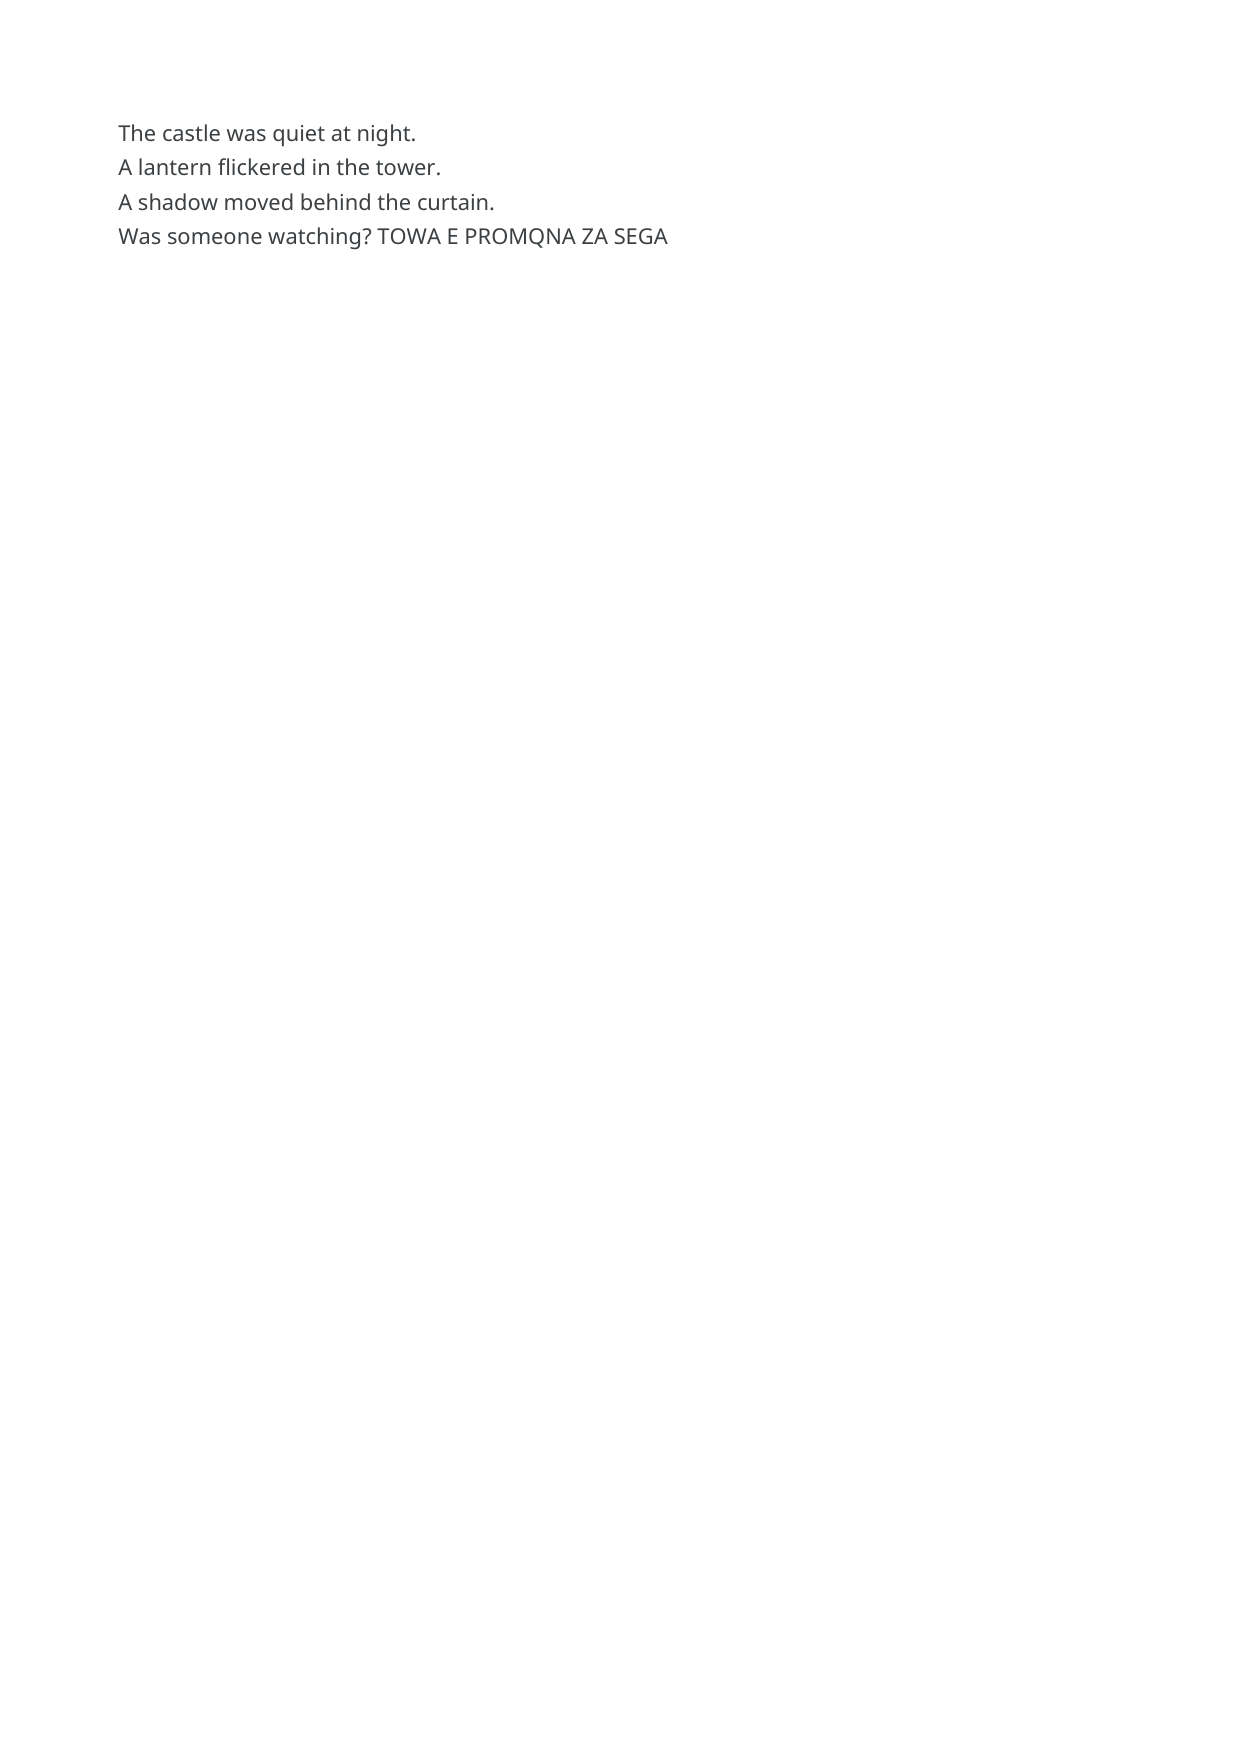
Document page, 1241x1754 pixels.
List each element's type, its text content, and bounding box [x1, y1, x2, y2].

text The castle was quiet at night. A lantern flickered in the tower. A shadow moved behind the curtain. Was someone watching? TOWA E PROMQNA ZA SEGA [118, 118, 1122, 250]
